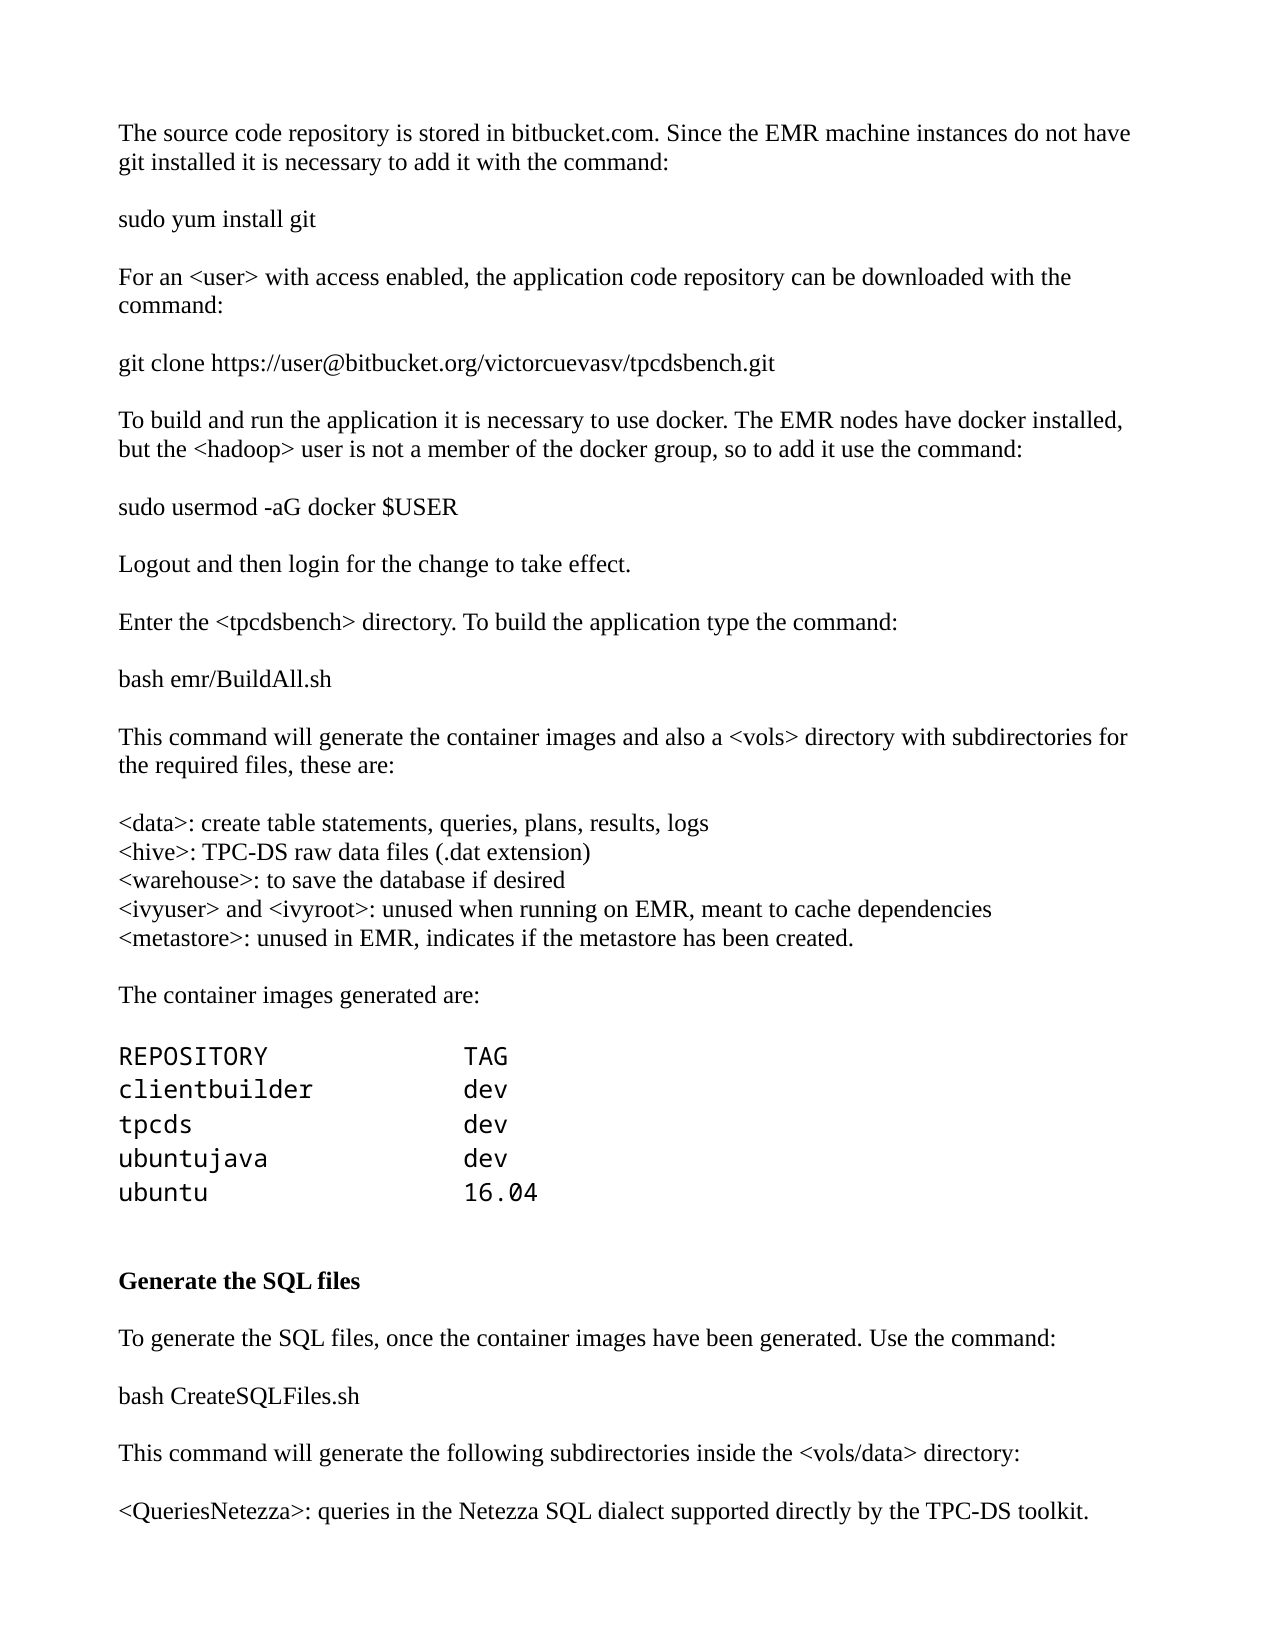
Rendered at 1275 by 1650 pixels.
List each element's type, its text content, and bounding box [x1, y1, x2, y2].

text This command will generate the container images and also a <vols> directory with subdirectories for the required files, these are: [118, 722, 1157, 779]
text Logout and then login for the change to take effect. [118, 549, 1157, 578]
text clientbuilder dev [118, 1072, 1157, 1106]
text ubuntu 16.04 [118, 1174, 1157, 1208]
text Enter the <tpcdsbench> directory. To build the application type the command: [118, 607, 1157, 636]
text For an <user> with access enabled, the application code repository can be downloaded with the command: [118, 262, 1157, 319]
text The source code repository is stored in bitbucket.com. Since the EMR machine instances do not have git installed it is necessary to add it with the command: sudo yum install git [118, 118, 1157, 233]
text tpcds dev [118, 1106, 1157, 1140]
text ubuntujava dev [118, 1140, 1157, 1174]
text git clone https://user@bitbucket.org/victorcuevasv/tpcdsbench.git [118, 348, 1157, 377]
text bash emr/BuildAll.sh [118, 664, 1157, 693]
text bash CreateSQLFiles.sh [118, 1381, 1157, 1410]
text <data>: create table statements, queries, plans, results, logs <hive>: TPC-DS raw data files (.dat extension) <warehouse>: to save the database if desired <ivyuser> and <ivyroot>: unused when running on EMR, meant to cache dependencies <metastore>: unused in EMR, indicates if the metastore has been created. [118, 779, 1157, 952]
text The container images generated are: REPOSITORY TAG [118, 981, 1157, 1072]
text <QueriesNetezza>: queries in the Netezza SQL dialect supported directly by the TPC-DS toolkit. [118, 1496, 1157, 1525]
text This command will generate the following subdirectories inside the <vols/data> directory: [118, 1438, 1157, 1467]
text To build and run the application it is necessary to use docker. The EMR nodes have docker installed, but the <hadoop> user is not a member of the docker group, so to add it use the command: [118, 406, 1157, 463]
text To generate the SQL files, once the container images have been generated. Use the command: [118, 1323, 1157, 1352]
text Generate the SQL files [118, 1266, 1157, 1295]
text sudo usermod -aG docker $USER [118, 492, 1157, 521]
